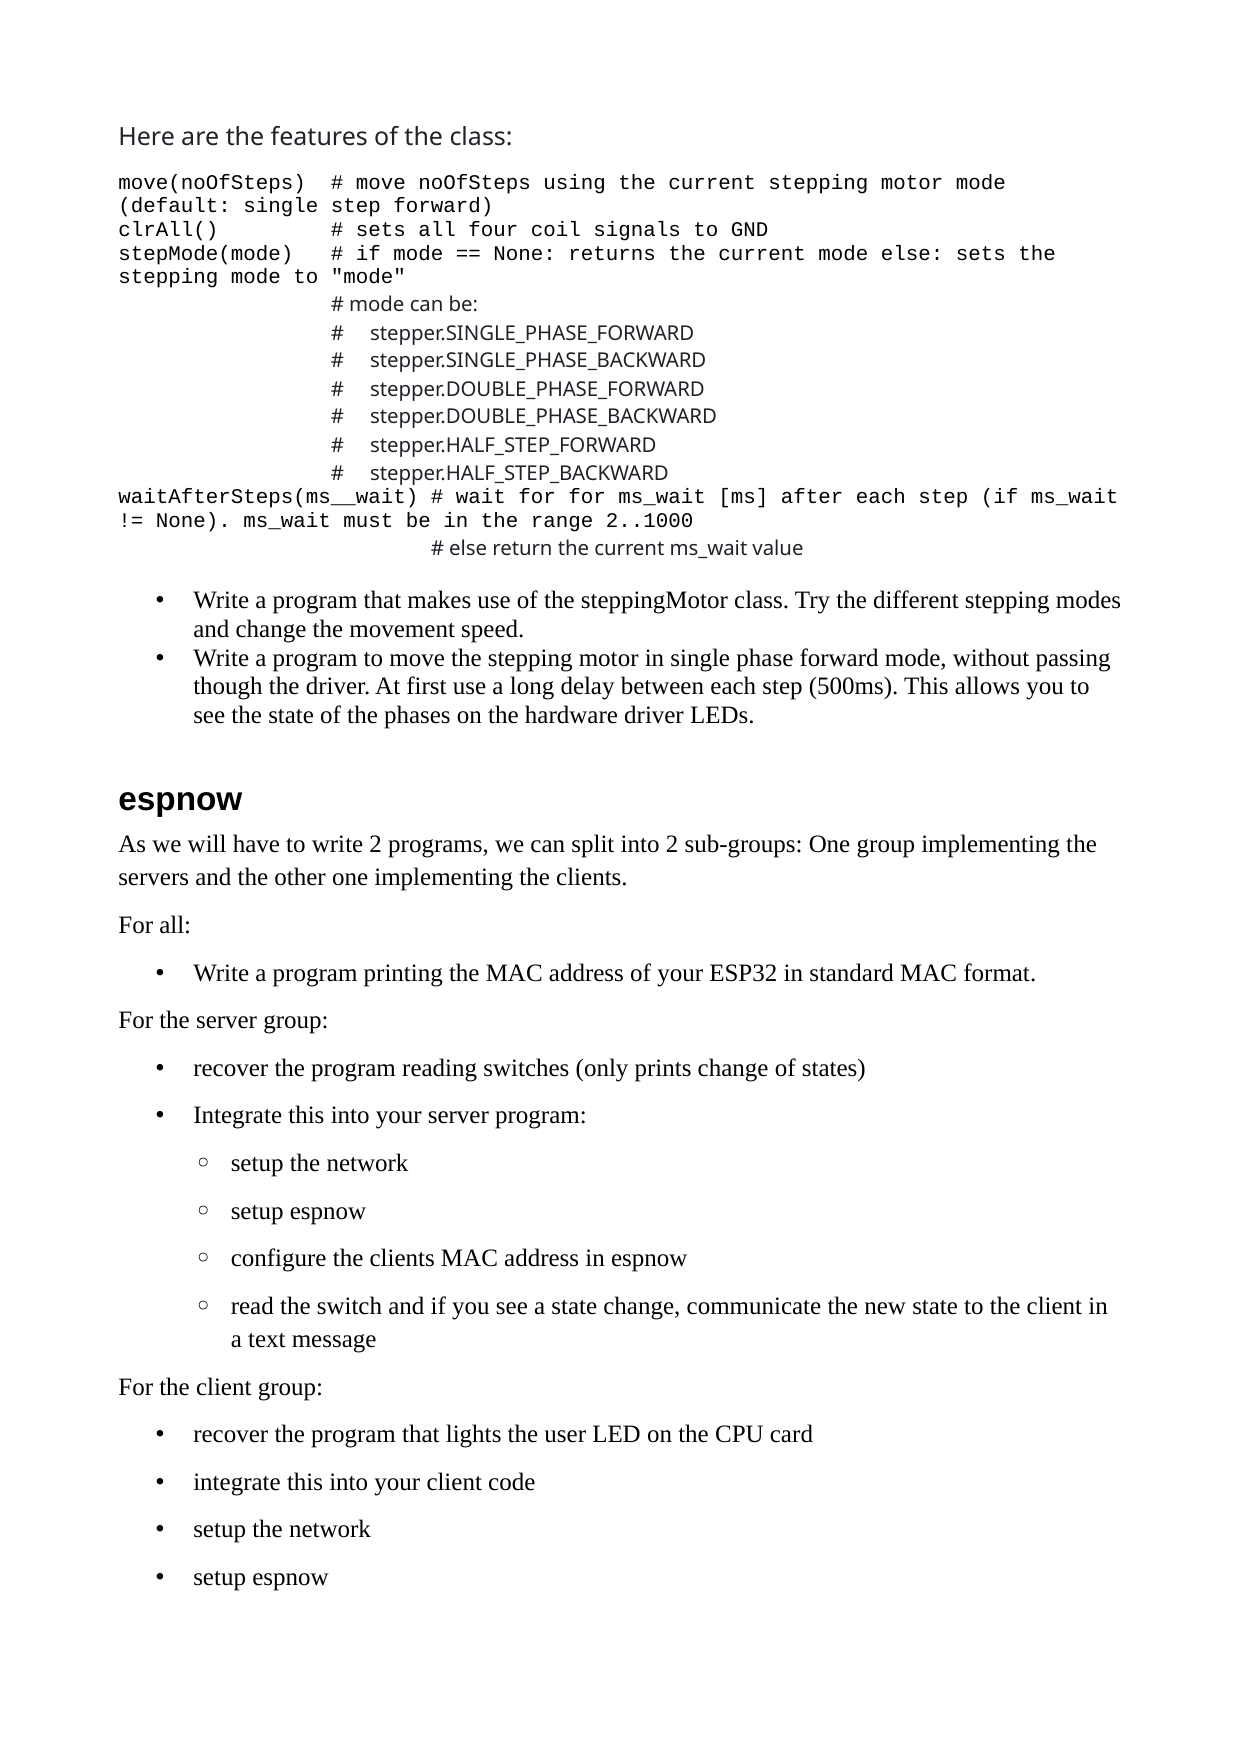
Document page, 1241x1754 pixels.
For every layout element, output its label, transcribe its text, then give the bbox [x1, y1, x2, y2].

text waitAfterSteps(ms__wait) # wait for for ms_wait [ms] after each step (if ms_wait != None). ms_wait must be in the range 2..1000 [118, 486, 1122, 533]
text For the server group: [118, 1005, 1122, 1034]
list integrate this into your client code [156, 1467, 1122, 1496]
text # stepper.HALF_STEP_BACKWARD [118, 458, 1122, 486]
list setup the network [156, 1514, 1122, 1543]
list configure the clients MAC address in espnow [193, 1243, 1122, 1272]
text Here are the features of the class: [118, 118, 1122, 152]
text # stepper.SINGLE_PHASE_FORWARD [118, 318, 1122, 346]
text For the client group: [118, 1372, 1122, 1400]
list Write a program printing the MAC address of your ESP32 in standard MAC format. [156, 958, 1122, 986]
text clrAll() # sets all four coil signals to GND [118, 219, 1122, 243]
text For all: [118, 910, 1122, 939]
text As we will have to write 2 programs, we can split into 2 sub-groups: One group implementing the servers and the other one implementing the clients. [118, 829, 1122, 891]
list recover the program that lights the user LED on the CPU card [156, 1419, 1122, 1448]
list setup espnow [156, 1562, 1122, 1591]
text # stepper.DOUBLE_PHASE_BACKWARD [118, 402, 1122, 430]
text # stepper.HALF_STEP_FORWARD [118, 430, 1122, 458]
subtitle espnow [118, 778, 1122, 817]
list recover the program reading switches (only prints change of states) [156, 1053, 1122, 1082]
text move(noOfSteps) # move noOfSteps using the current stepping motor mode (default: single step forward) [118, 172, 1122, 219]
list read the switch and if you see a state change, communicate the new state to the client in a text message [193, 1291, 1122, 1353]
list setup espnow [193, 1196, 1122, 1224]
text stepMode(mode) # if mode == None: returns the current mode else: sets the stepping mode to "mode" [118, 243, 1122, 290]
list Integrate this into your server program: [156, 1101, 1122, 1129]
list Write a program to move the stepping motor in single phase forward mode, without passing though the driver. At first use a long delay between each step (500ms). This allows you to see the state of the phases on the hardware driver LEDs. [156, 643, 1122, 758]
text # else return the current ms_wait value [118, 533, 1122, 562]
text # stepper.SINGLE_PHASE_BACKWARD [118, 346, 1122, 374]
text # stepper.DOUBLE_PHASE_FORWARD [118, 374, 1122, 402]
list Write a program that makes use of the steppingMotor class. Try the different stepping modes and change the movement speed. [156, 585, 1122, 643]
text # mode can be: [118, 290, 1122, 318]
list setup the network [193, 1148, 1122, 1177]
